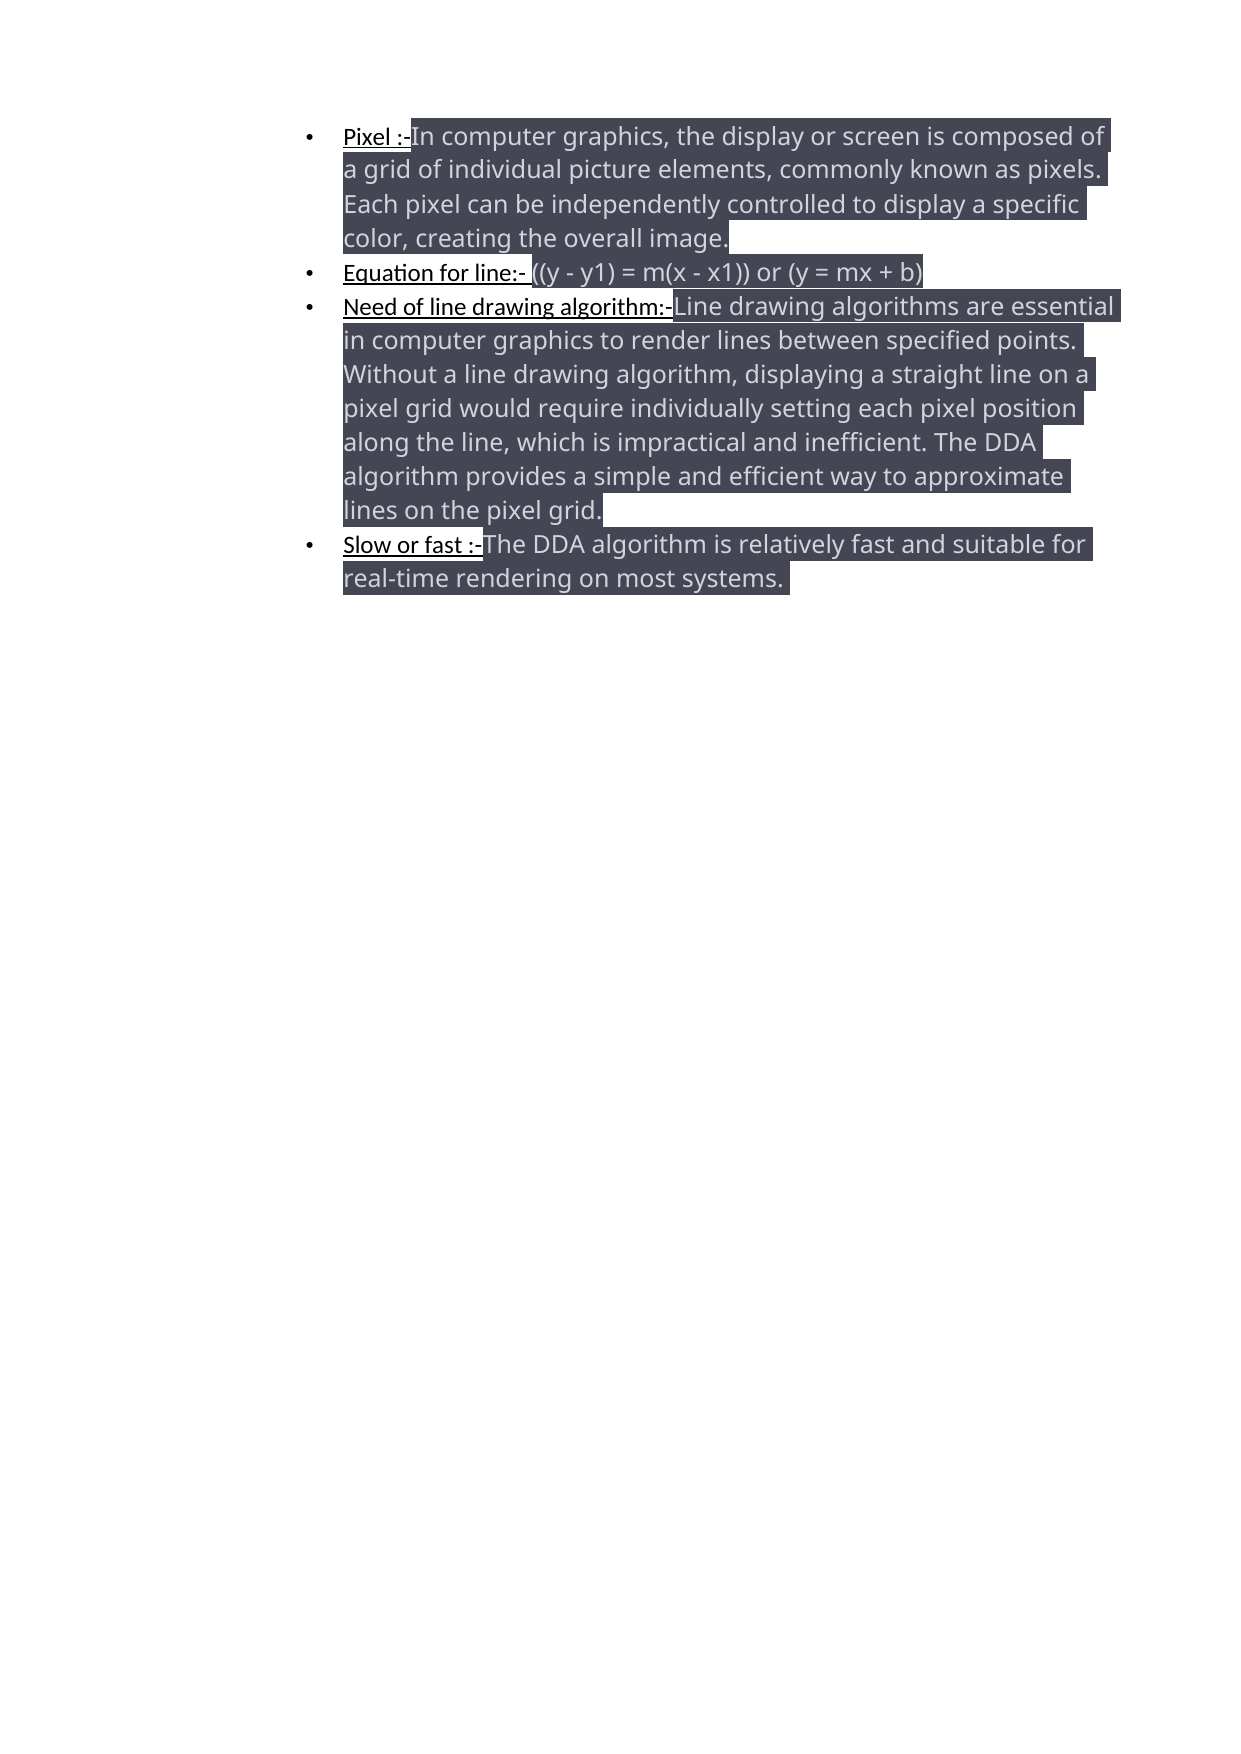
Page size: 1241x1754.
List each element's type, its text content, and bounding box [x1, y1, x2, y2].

list Slow or fast :-The DDA algorithm is relatively fast and suitable for real-time rendering on most systems. [306, 527, 1122, 595]
list Pixel :-In computer graphics, the display or screen is composed of a grid of individual picture elements, commonly known as pixels. Each pixel can be independently controlled to display a specific color, creating the overall image. [306, 118, 1122, 254]
list Need of line drawing algorithm:-Line drawing algorithms are essential in computer graphics to render lines between specified points. Without a line drawing algorithm, displaying a straight line on a pixel grid would require individually setting each pixel position along the line, which is impractical and inefficient. The DDA algorithm provides a simple and efficient way to approximate lines on the pixel grid. [306, 288, 1122, 527]
list Equation for line:- ((y - y1) = m(x - x1)) or (y = mx + b) [306, 254, 1122, 288]
